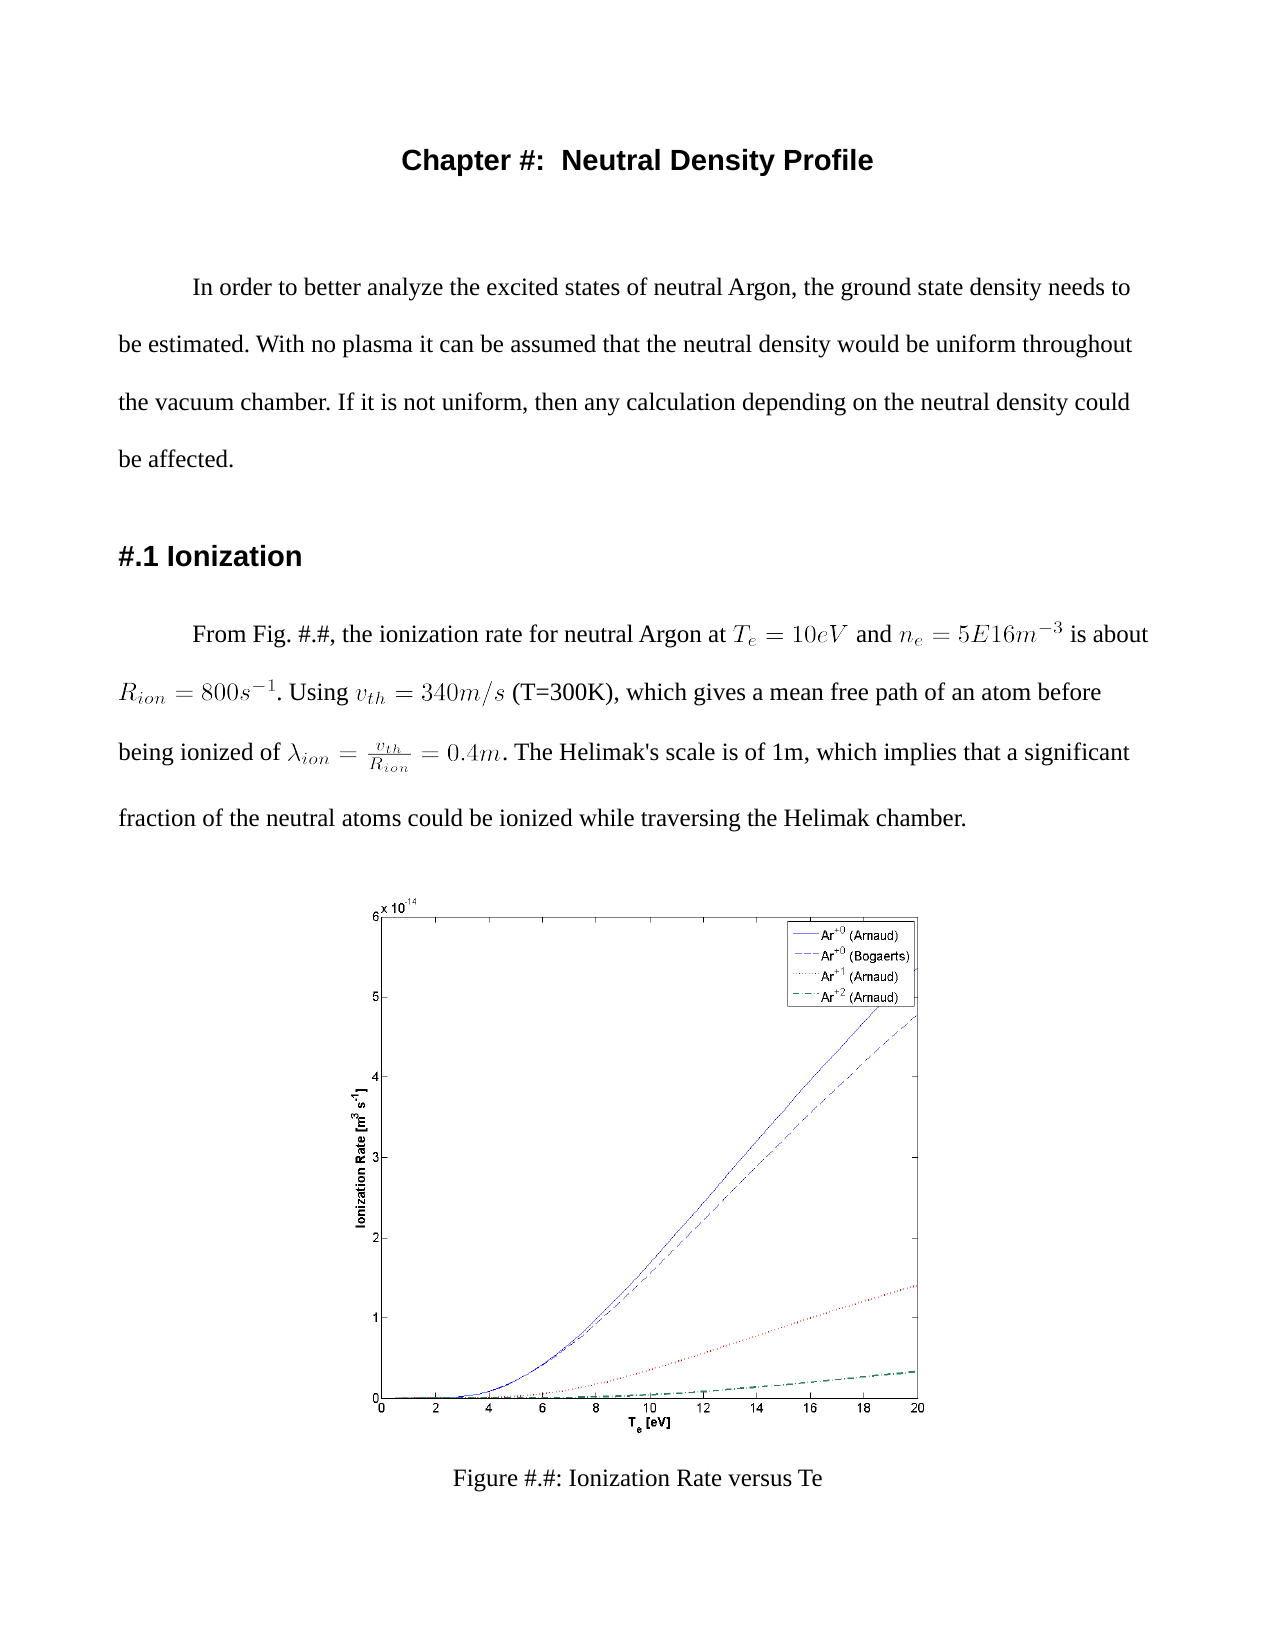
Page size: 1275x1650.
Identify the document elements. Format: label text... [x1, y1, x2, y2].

text Figure #.#: Ionization Rate versus Te [118, 873, 1157, 1492]
subtitle #.1 Ionization [118, 539, 1157, 573]
picture [354, 678, 506, 709]
picture [286, 739, 502, 774]
subtitle Chapter #: Neutral Density Profile [118, 143, 1157, 177]
picture [898, 620, 1064, 648]
picture [732, 623, 850, 648]
picture [118, 678, 277, 706]
text In order to better analyze the excited states of neutral Argon, the ground state density needs to be estimated. With no plasma it can be assumed that the neutral density would be uniform throughout the vacuum chamber. If it is not uniform, then any calculation depending on the neutral density could be affected. [118, 272, 1157, 473]
text From Fig. #.#, the ionization rate for neutral Argon at and is about . Using (T=300K), which gives a mean free path of an atom before being ionized of . The Helimak's scale is of 1m, which implies that a significant fraction of the neutral atoms could be ionized while traversing the Helimak chamber. [118, 619, 1157, 832]
picture [292, 872, 983, 1463]
